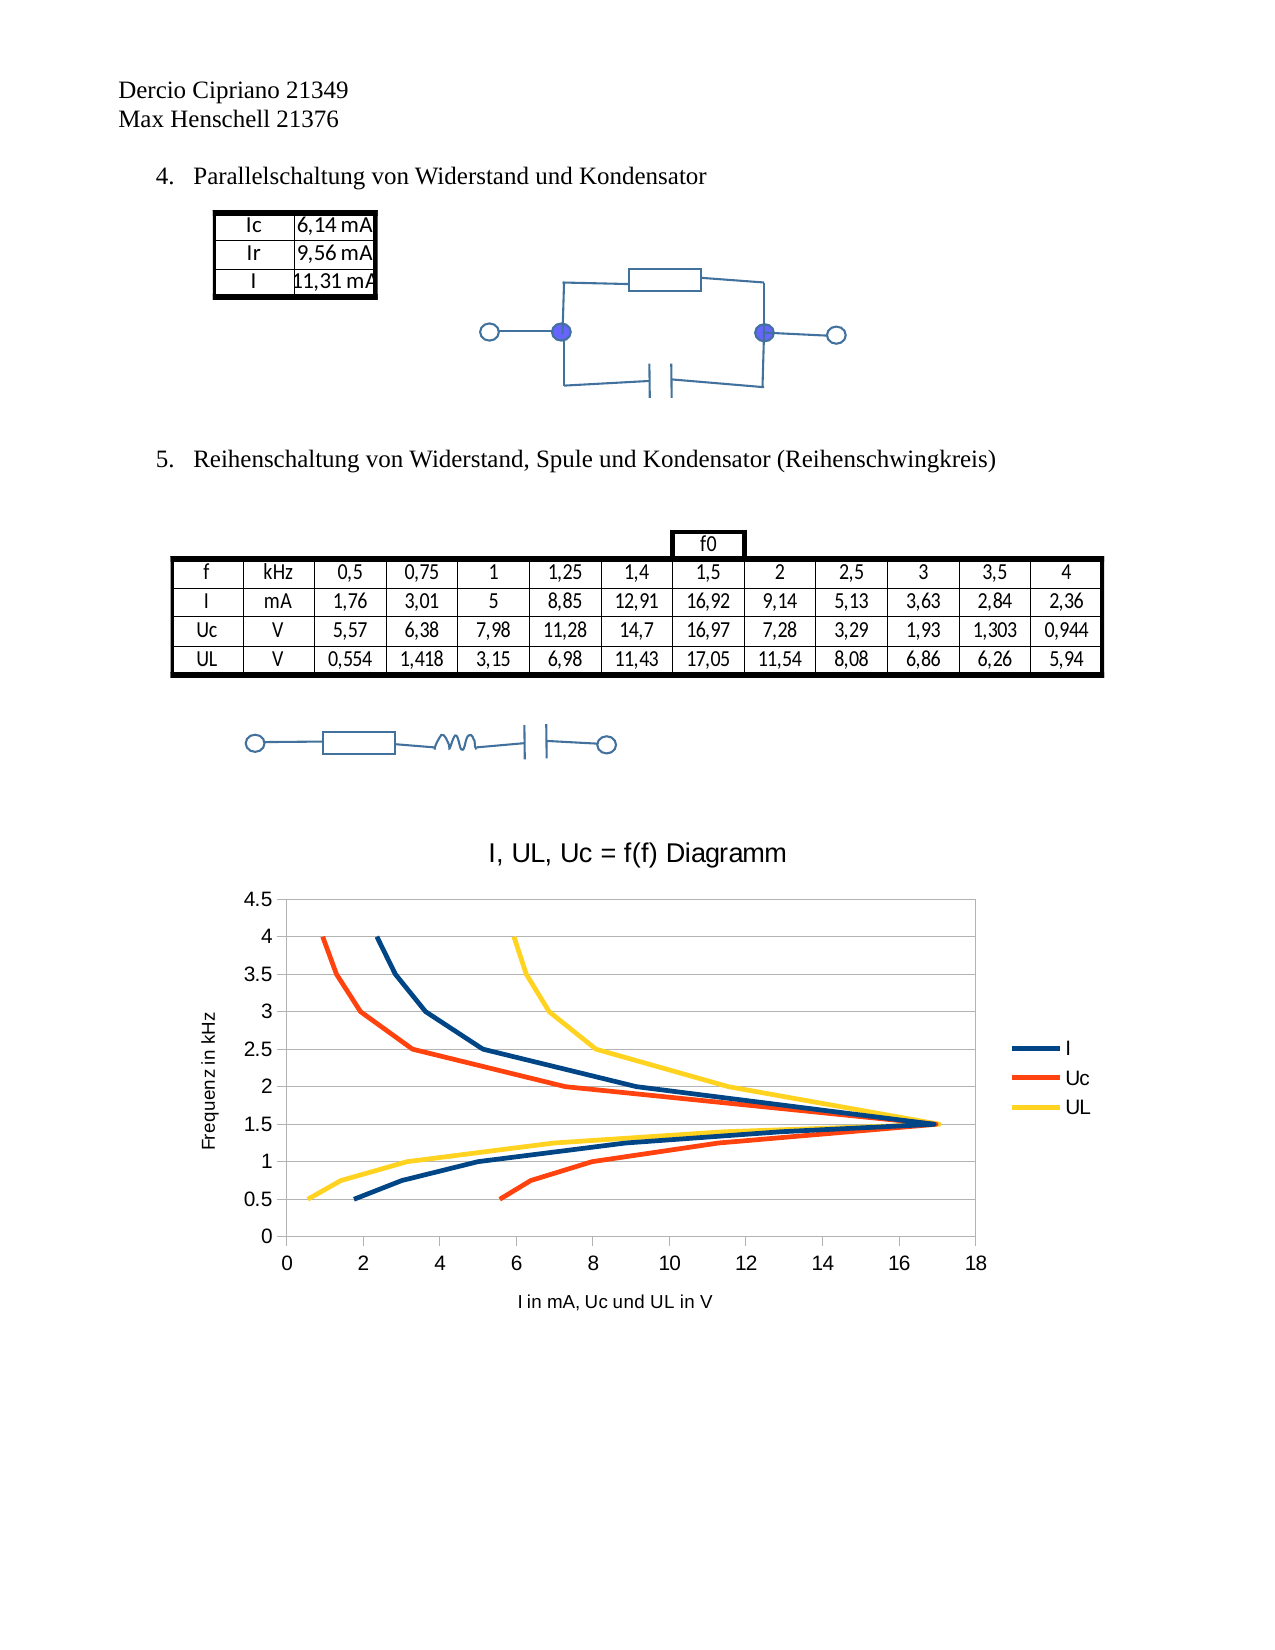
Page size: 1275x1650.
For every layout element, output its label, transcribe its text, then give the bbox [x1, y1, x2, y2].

list Reihenschaltung von Widerstand, Spule und Kondensator (Reihenschwingkreis) [156, 444, 1157, 473]
list Parallelschaltung von Widerstand und Kondensator [156, 161, 1157, 190]
